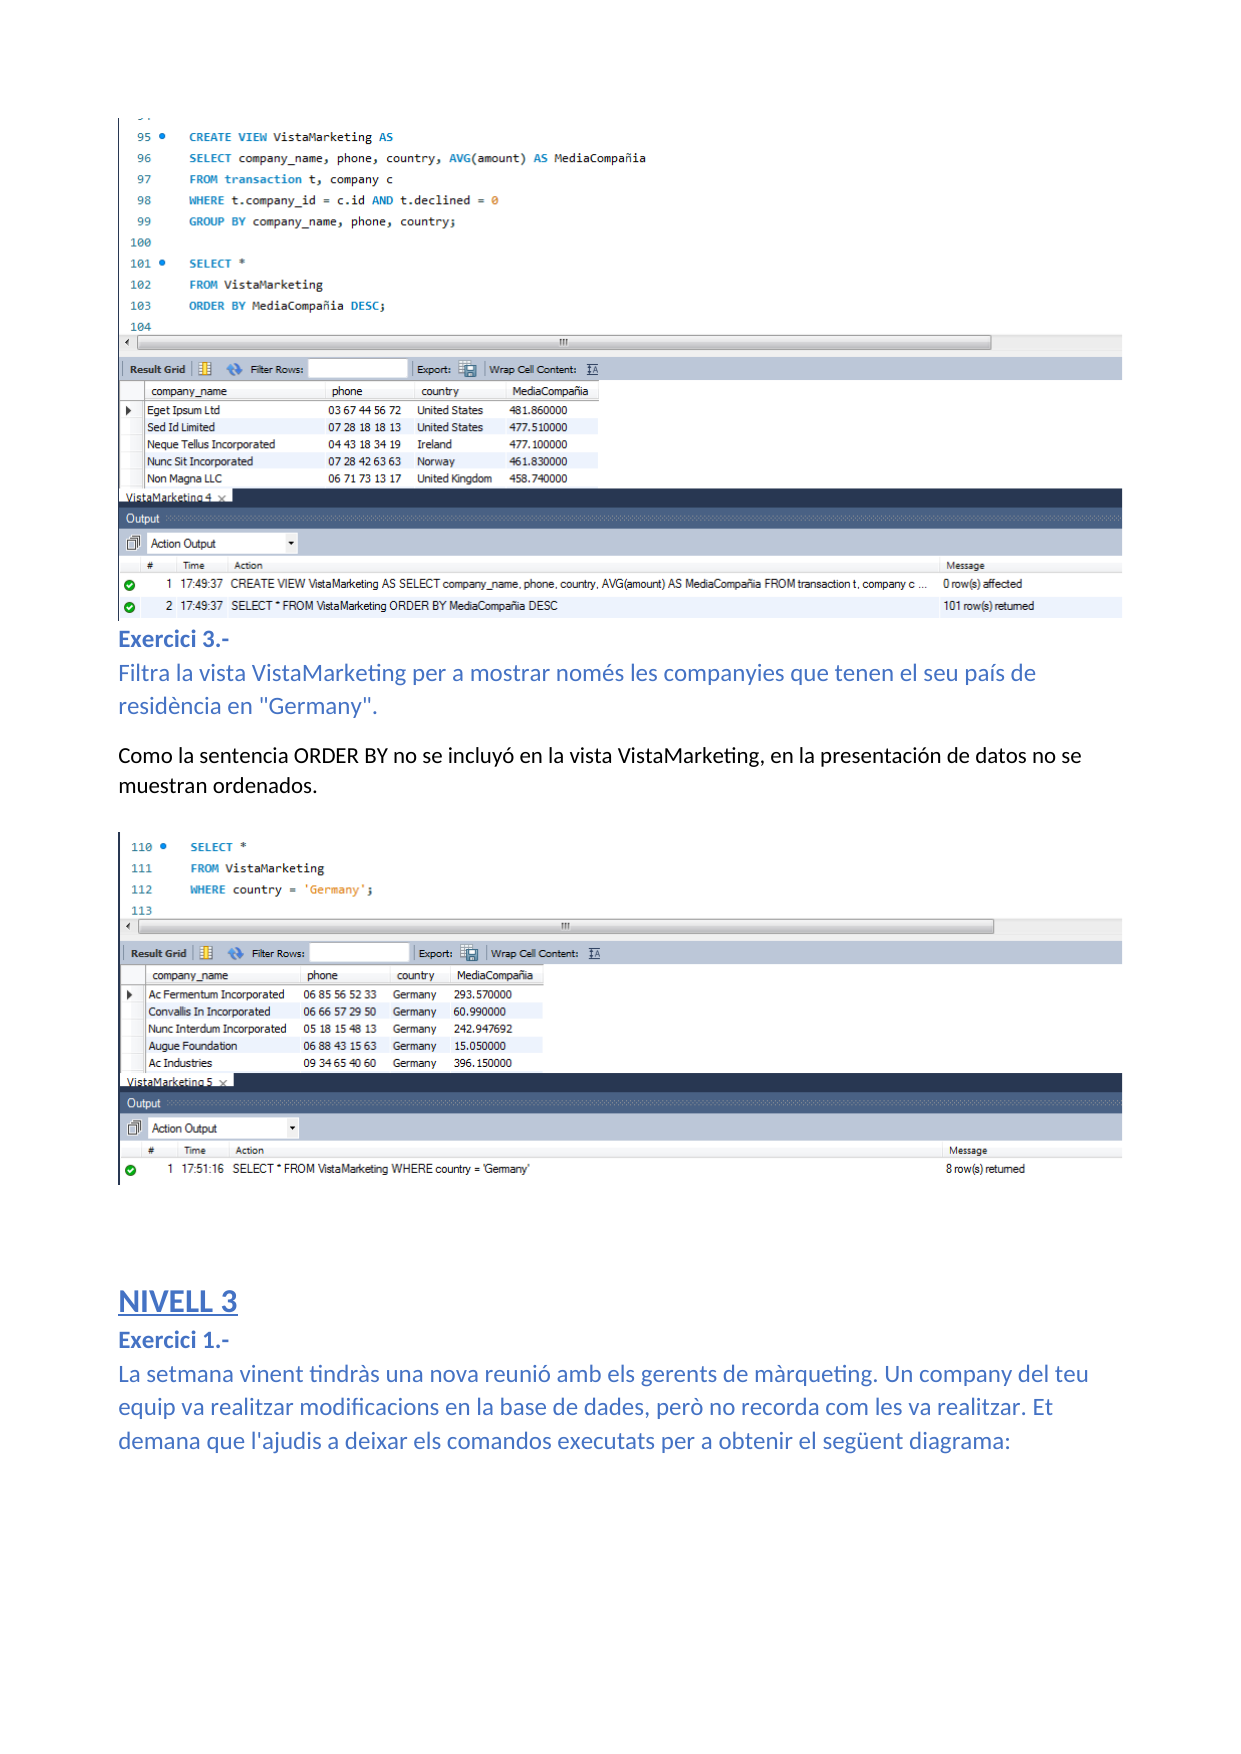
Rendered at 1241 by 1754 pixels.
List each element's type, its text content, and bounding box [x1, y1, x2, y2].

subtitle Exercici 1.- [118, 1324, 1122, 1355]
text Como la sentencia ORDER BY no se incluyó en la vista VistaMarketing, en la presentación de datos no se muestran ordenados. [118, 741, 1122, 799]
text Filtra la vista VistaMarketing per a mostrar només les companyies que tenen el seu país de residència en "Germany". [118, 657, 1122, 721]
text La setmana vinent tindràs una nova reunió amb els gerents de màrqueting. Un company del teu equip va realitzar modificacions en la base de dades, però no recorda com les va realitzar. Et demana que l'ajudis a deixar els comandos executats per a obtenir el següent diagrama: [118, 1358, 1122, 1456]
text NIVELL 3 [118, 1279, 1122, 1320]
text Exercici 3.- [118, 623, 1122, 654]
